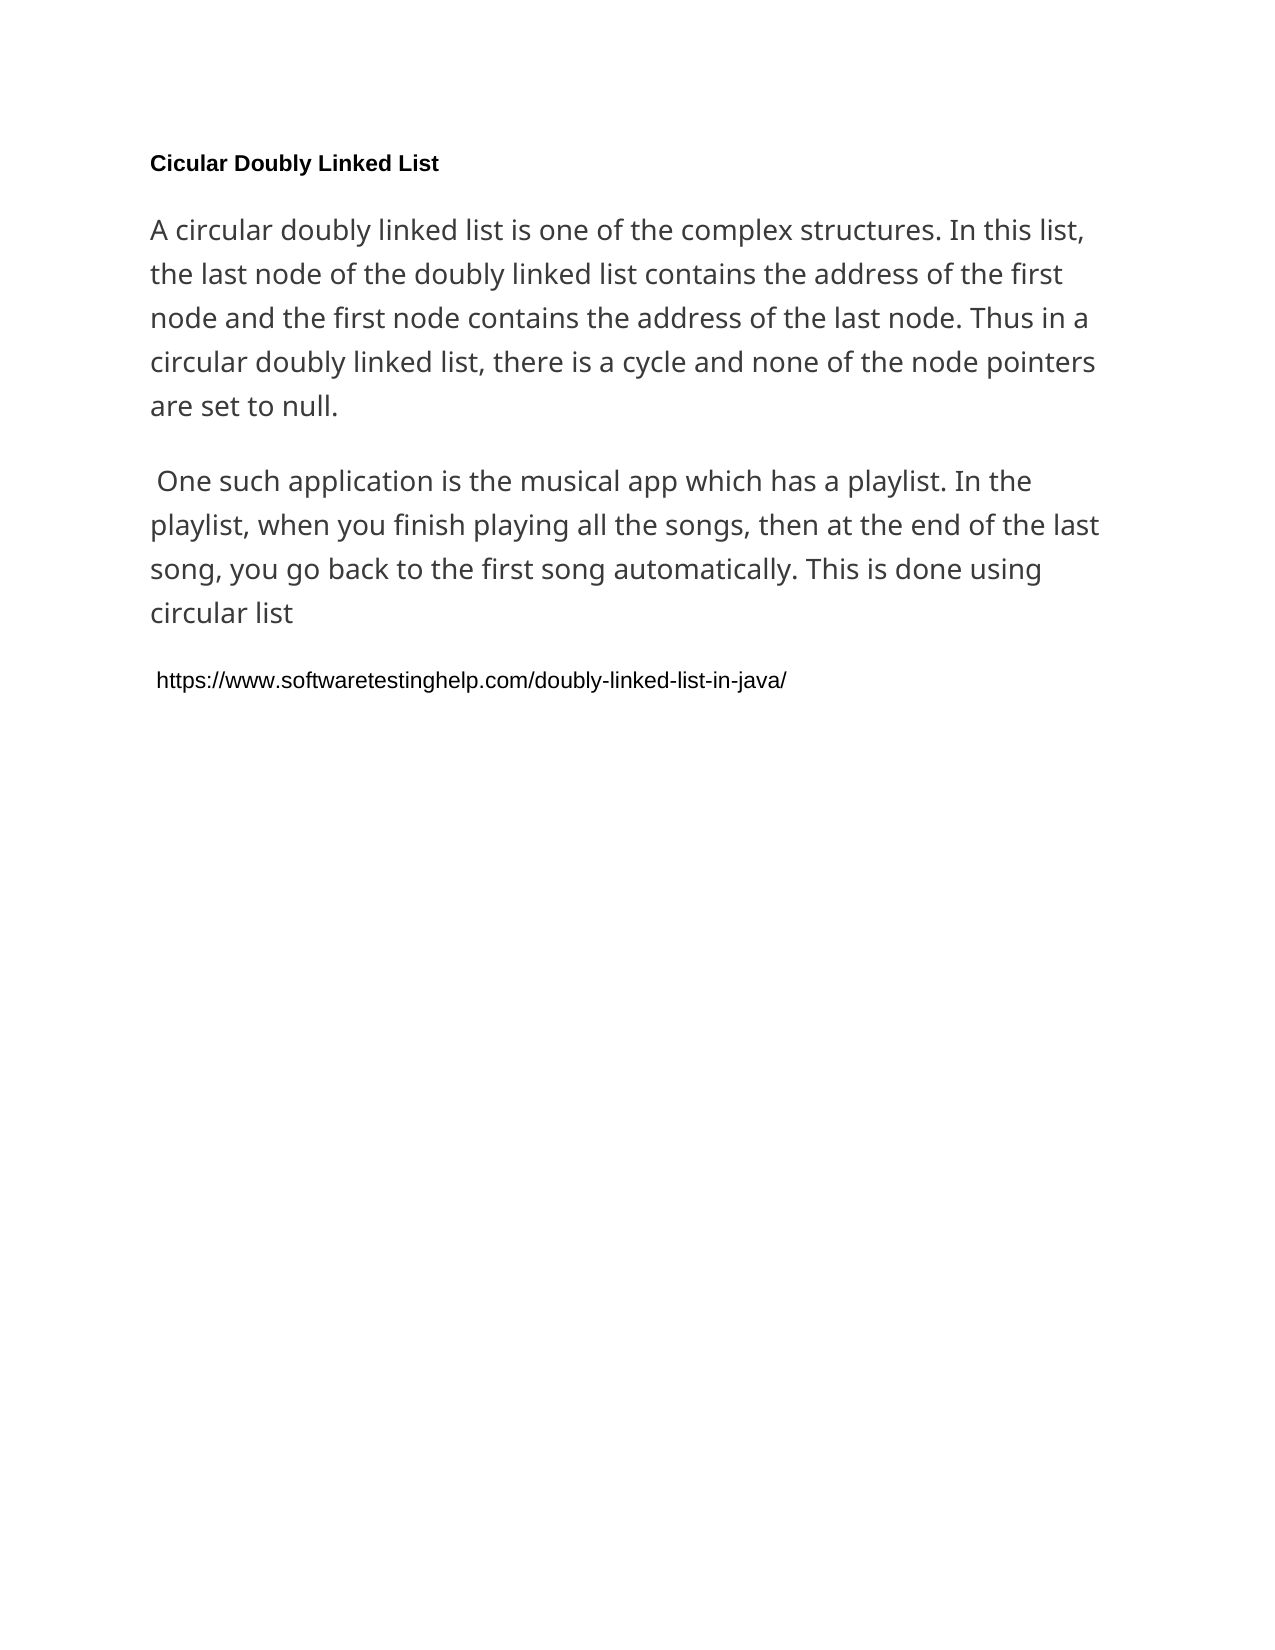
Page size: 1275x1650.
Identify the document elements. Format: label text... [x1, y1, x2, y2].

text https://www.softwaretestinghelp.com/doubly-linked-list-in-java/ [150, 667, 1125, 694]
text A circular doubly linked list is one of the complex structures. In this list, the last node of the doubly linked list contains the address of the first node and the first node contains the address of the last node. Thus in a circular doubly linked list, there is a cycle and none of the node pointers are set to null. [150, 210, 1125, 425]
text One such application is the musical app which has a playlist. In the playlist, when you finish playing all the songs, then at the end of the last song, you go back to the first song automatically. This is done using circular list [150, 461, 1125, 631]
text Cicular Doubly Linked List [150, 150, 1125, 176]
